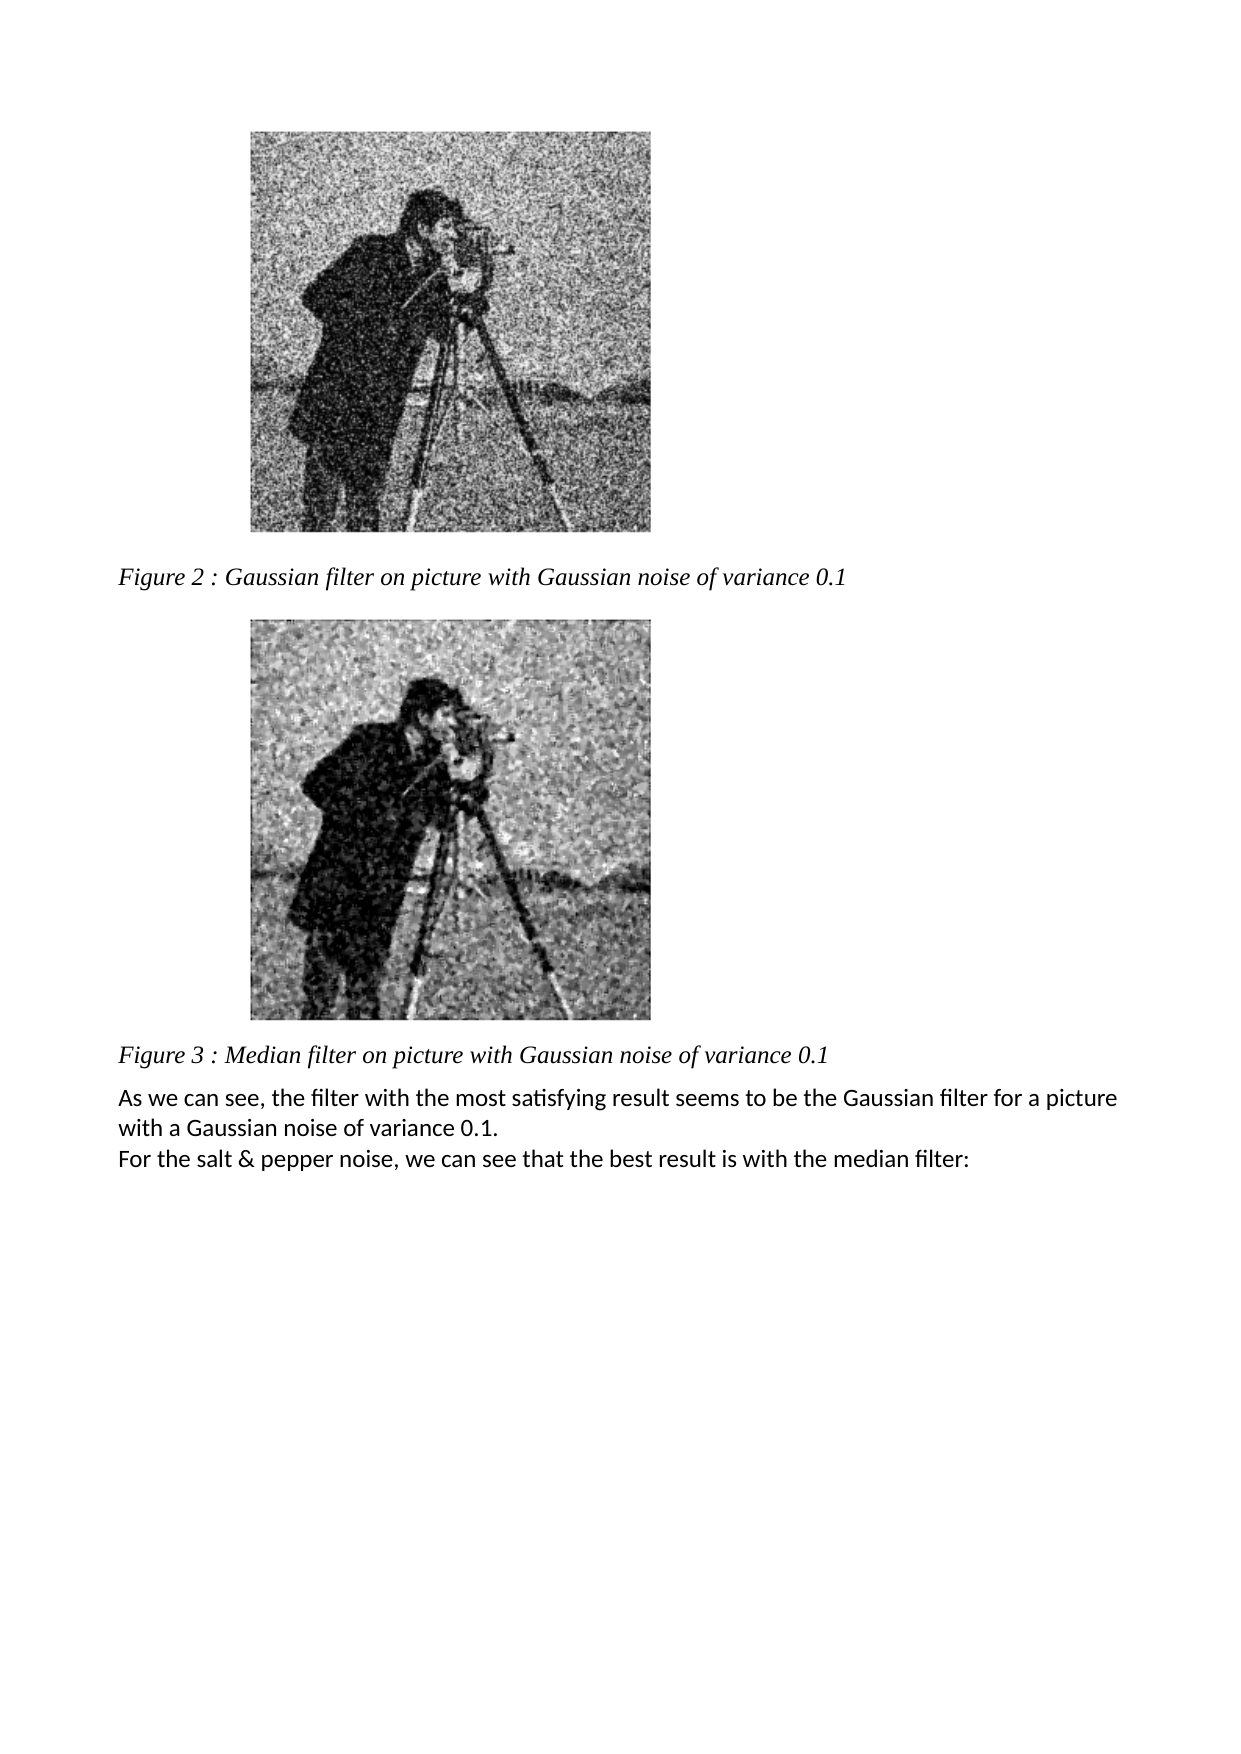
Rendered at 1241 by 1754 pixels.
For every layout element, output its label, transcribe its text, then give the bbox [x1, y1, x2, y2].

text As we can see, the filter with the most satisfying result seems to be the Gaussian filter for a picture with a Gaussian noise of variance 0.1. [118, 1082, 1122, 1143]
text Figure 3 : Median filter on picture with Gaussian noise of variance 0.1 [118, 1041, 1122, 1069]
text Figure 2 : Gaussian filter on picture with Gaussian noise of variance 0.1 [118, 562, 1122, 591]
text For the salt & pepper noise, we can see that the best result is with the median filter: [118, 1143, 1122, 1173]
